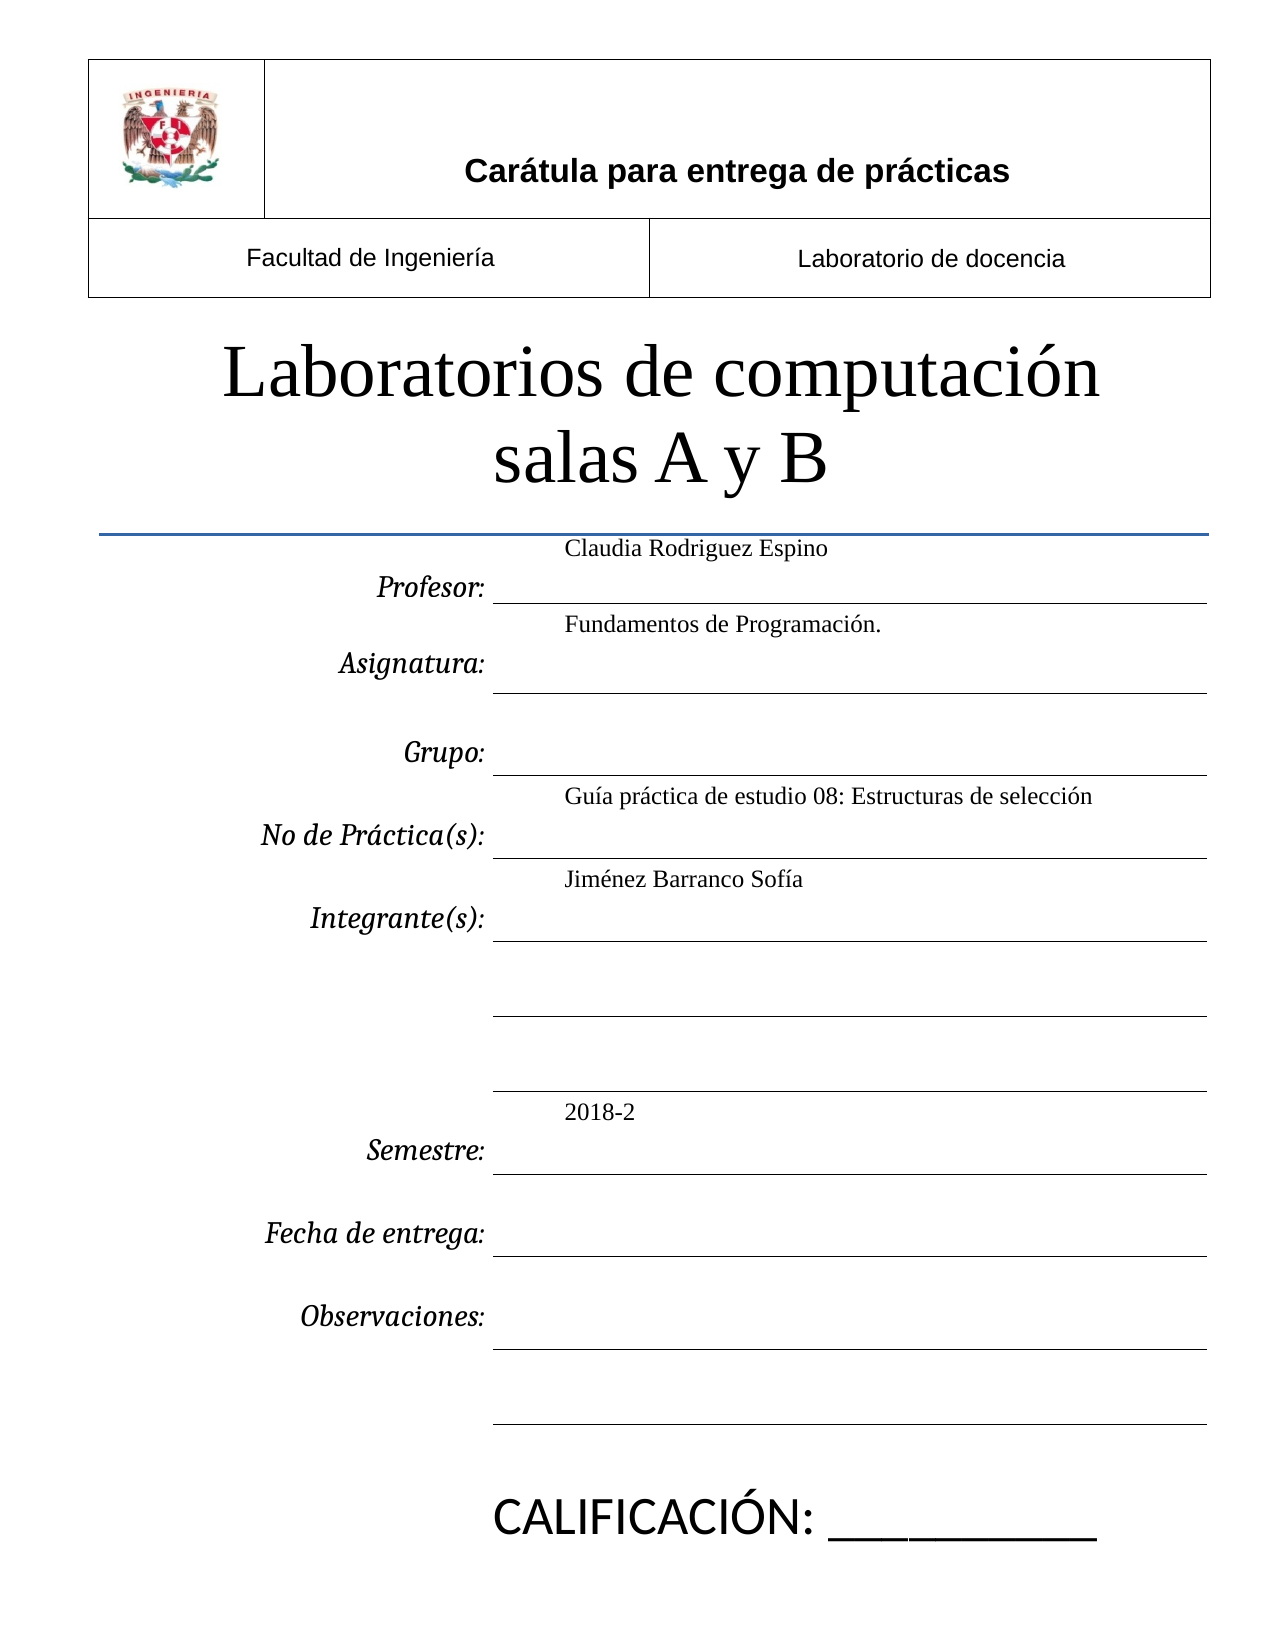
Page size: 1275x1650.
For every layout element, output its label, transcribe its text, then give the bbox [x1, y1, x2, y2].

table_cell [118, 941, 493, 1016]
table_cell No de Práctica(s): [118, 775, 493, 858]
table_cell [118, 1349, 493, 1424]
table_cell [493, 1017, 1207, 1091]
table_cell Observaciones: [118, 1256, 493, 1349]
table_cell [493, 1350, 1207, 1424]
text Laboratorios de computación [118, 326, 1205, 413]
table_cell Asignatura: [118, 603, 493, 692]
table_header Carátula para entrega de prácticas [265, 60, 1210, 217]
table_cell [493, 942, 1207, 1016]
text salas A y B [118, 413, 1205, 499]
table_cell [493, 1175, 1207, 1256]
table_cell Semestre: [118, 1091, 493, 1174]
table_header [493, 528, 1207, 533]
table_cell [493, 694, 1207, 775]
table_header Claudia Rodriguez Espino [493, 536, 1207, 603]
table_cell Grupo: [118, 693, 493, 775]
table_cell [118, 1016, 493, 1091]
table_cell Fundamentos de Programación. [493, 604, 1207, 692]
table_cell 2018-2 [493, 1092, 1207, 1174]
table_cell [493, 1257, 1207, 1349]
table_cell Laboratorio de docencia [650, 219, 1210, 297]
table_cell Guía práctica de estudio 08: Estructuras de selección [493, 776, 1207, 858]
table_cell Integrante(s): [118, 858, 493, 941]
table_cell Fecha de entrega: [118, 1174, 493, 1256]
table_cell Jiménez Barranco Sofía [493, 859, 1207, 941]
table_header Profesor: [118, 536, 493, 603]
table_header [89, 60, 264, 217]
text CALIFICACIÓN: __________ [118, 1482, 1205, 1548]
table_header [118, 528, 493, 533]
table_cell Facultad de Ingeniería [89, 219, 649, 297]
